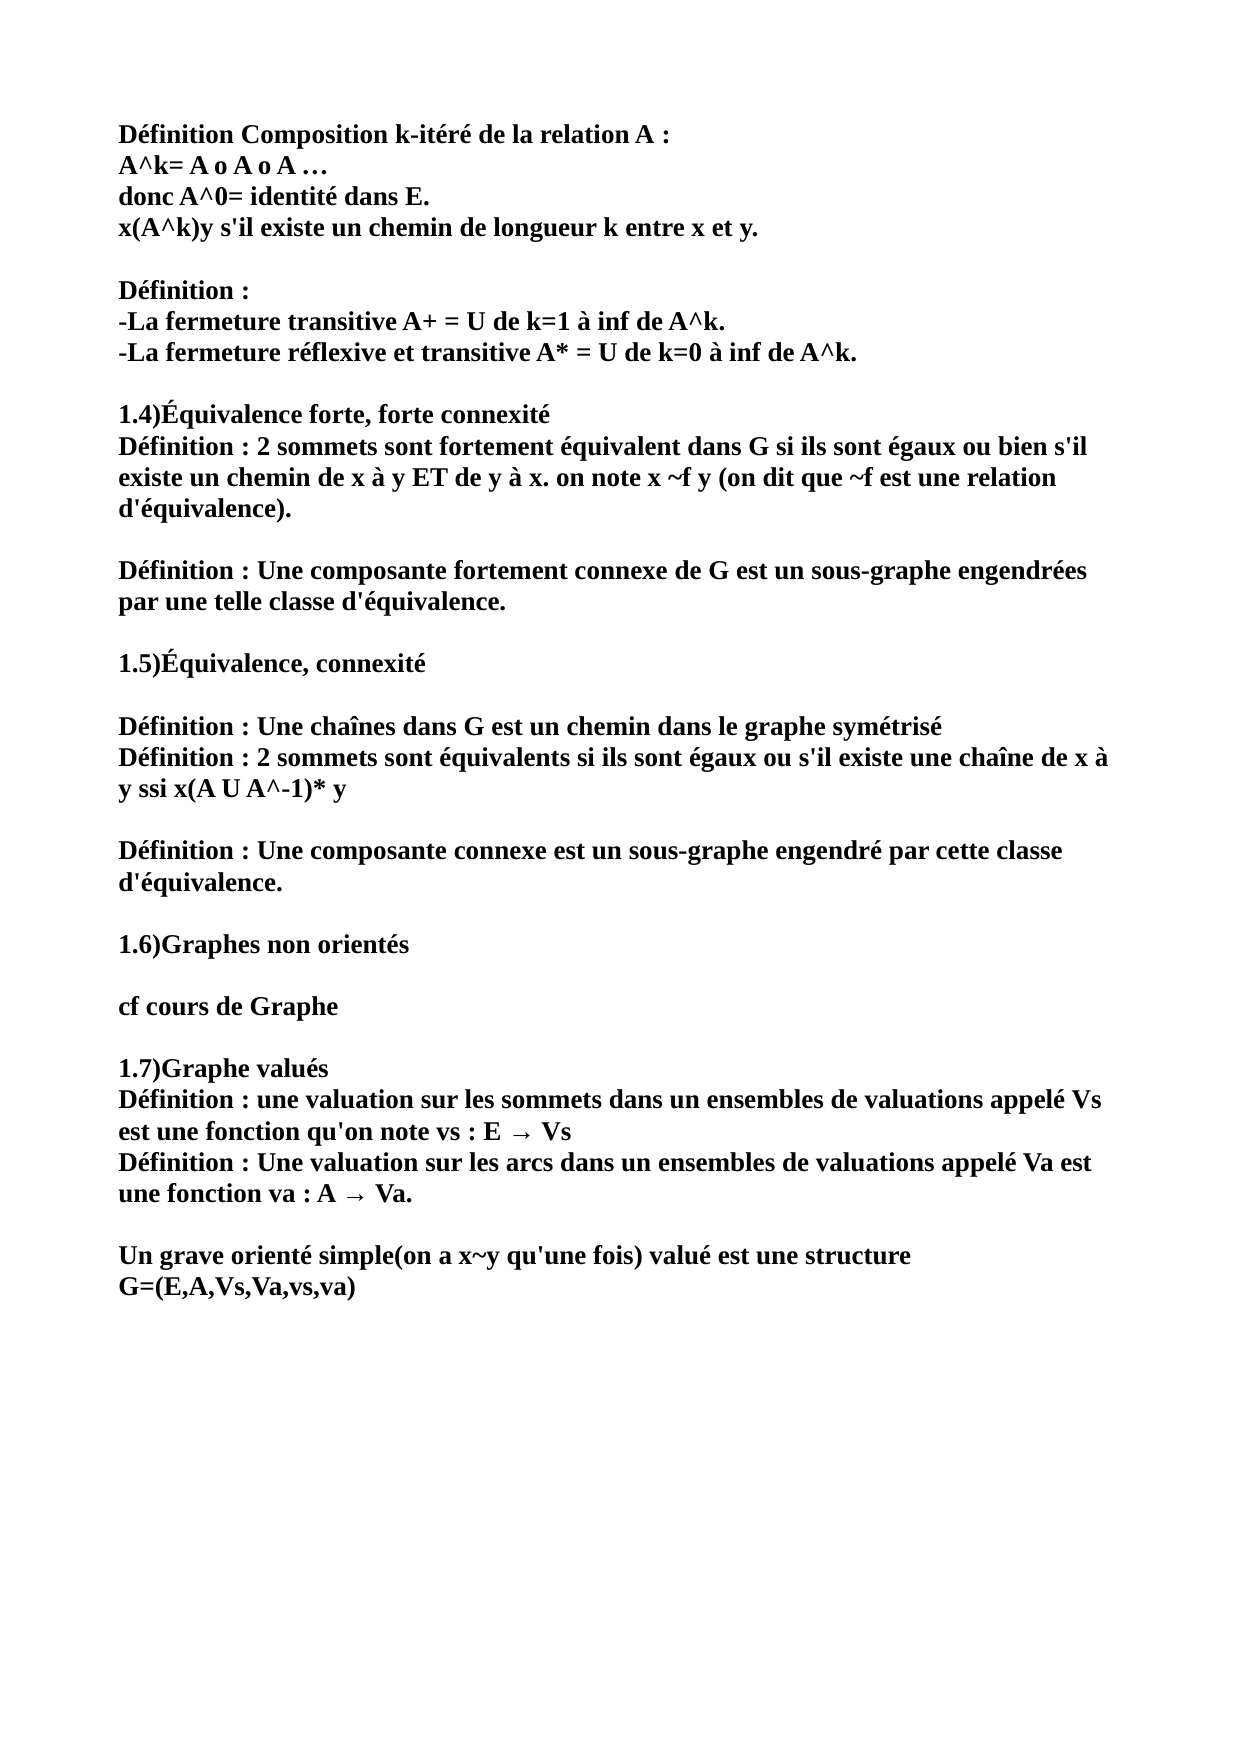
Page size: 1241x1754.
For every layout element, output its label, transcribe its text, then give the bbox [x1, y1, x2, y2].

text Définition : Une composante connexe est un sous-graphe engendré par cette classe d'équivalence. [118, 834, 1122, 897]
text Définition : 2 sommets sont équivalents si ils sont égaux ou s'il existe une chaîne de x à y ssi x(A U A^-1)* y [118, 741, 1122, 803]
text 1.4)Équivalence forte, forte connexité [118, 398, 1122, 429]
text Définition Composition k-itéré de la relation A : [118, 118, 1122, 149]
text Définition : Une valuation sur les arcs dans un ensembles de valuations appelé Va est une fonction va : A → Va. [118, 1146, 1122, 1208]
text -La fermeture transitive A+ = U de k=1 à inf de A^k. [118, 305, 1122, 336]
text 1.6)Graphes non orientés [118, 928, 1122, 959]
text cf cours de Graphe [118, 990, 1122, 1021]
text x(A^k)y s'il existe un chemin de longueur k entre x et y. [118, 212, 1122, 243]
text 1.7)Graphe valués [118, 1052, 1122, 1084]
text Un grave orienté simple(on a x~y qu'une fois) valué est une structure G=(E,A,Vs,Va,vs,va) [118, 1239, 1122, 1302]
text Définition : Une composante fortement connexe de G est un sous-graphe engendrées par une telle classe d'équivalence. [118, 554, 1122, 616]
text A^k= A o A o A … [118, 149, 1122, 180]
text Définition : [118, 274, 1122, 305]
text donc A^0= identité dans E. [118, 180, 1122, 212]
text Définition : une valuation sur les sommets dans un ensembles de valuations appelé Vs est une fonction qu'on note vs : E → Vs [118, 1084, 1122, 1146]
text Définition : Une chaînes dans G est un chemin dans le graphe symétrisé [118, 710, 1122, 741]
text -La fermeture réflexive et transitive A* = U de k=0 à inf de A^k. [118, 336, 1122, 367]
text 1.5)Équivalence, connexité [118, 648, 1122, 679]
text Définition : 2 sommets sont fortement équivalent dans G si ils sont égaux ou bien s'il existe un chemin de x à y ET de y à x. on note x ~f y (on dit que ~f est une relation d'équivalence). [118, 429, 1122, 523]
